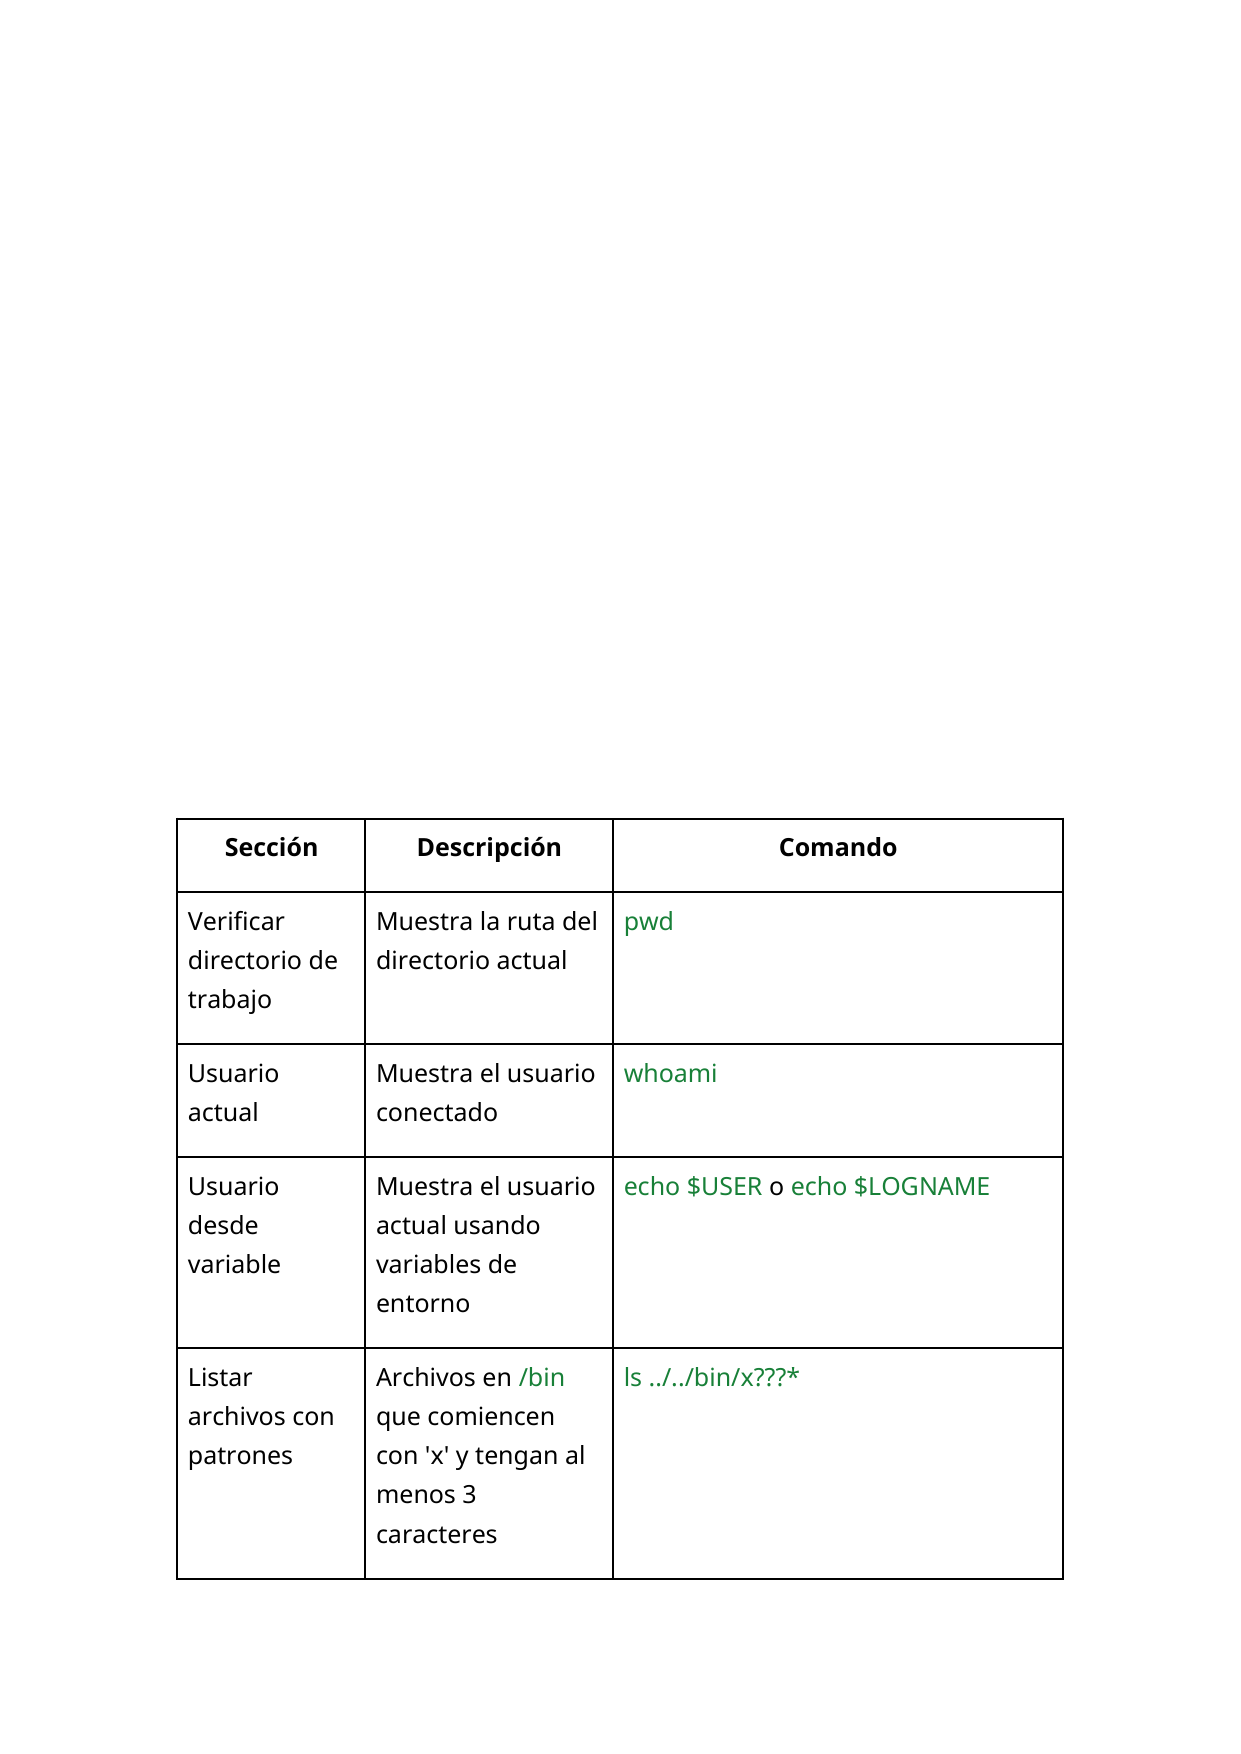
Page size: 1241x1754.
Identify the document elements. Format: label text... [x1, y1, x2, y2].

table_cell ls ../../bin/x???* [614, 1349, 1062, 1577]
table_cell Muestra la ruta del directorio actual [366, 893, 612, 1043]
table_header Descripción [366, 820, 612, 891]
table_cell Archivos en /bin que comiencen con 'x' y tengan al menos 3 caracteres [366, 1349, 612, 1577]
table_cell Listar archivos con patrones [178, 1349, 364, 1577]
table_cell whoami [614, 1045, 1062, 1156]
table_header Sección [178, 820, 364, 891]
table_cell Verificar directorio de trabajo [178, 893, 364, 1043]
table_cell Muestra el usuario actual usando variables de entorno [366, 1158, 612, 1347]
table_cell Usuario actual [178, 1045, 364, 1156]
table_cell echo $USER o echo $LOGNAME [614, 1158, 1062, 1347]
table_cell pwd [614, 893, 1062, 1043]
table_cell Usuario desde variable [178, 1158, 364, 1347]
table_cell Muestra el usuario conectado [366, 1045, 612, 1156]
table_header Comando [614, 820, 1062, 891]
